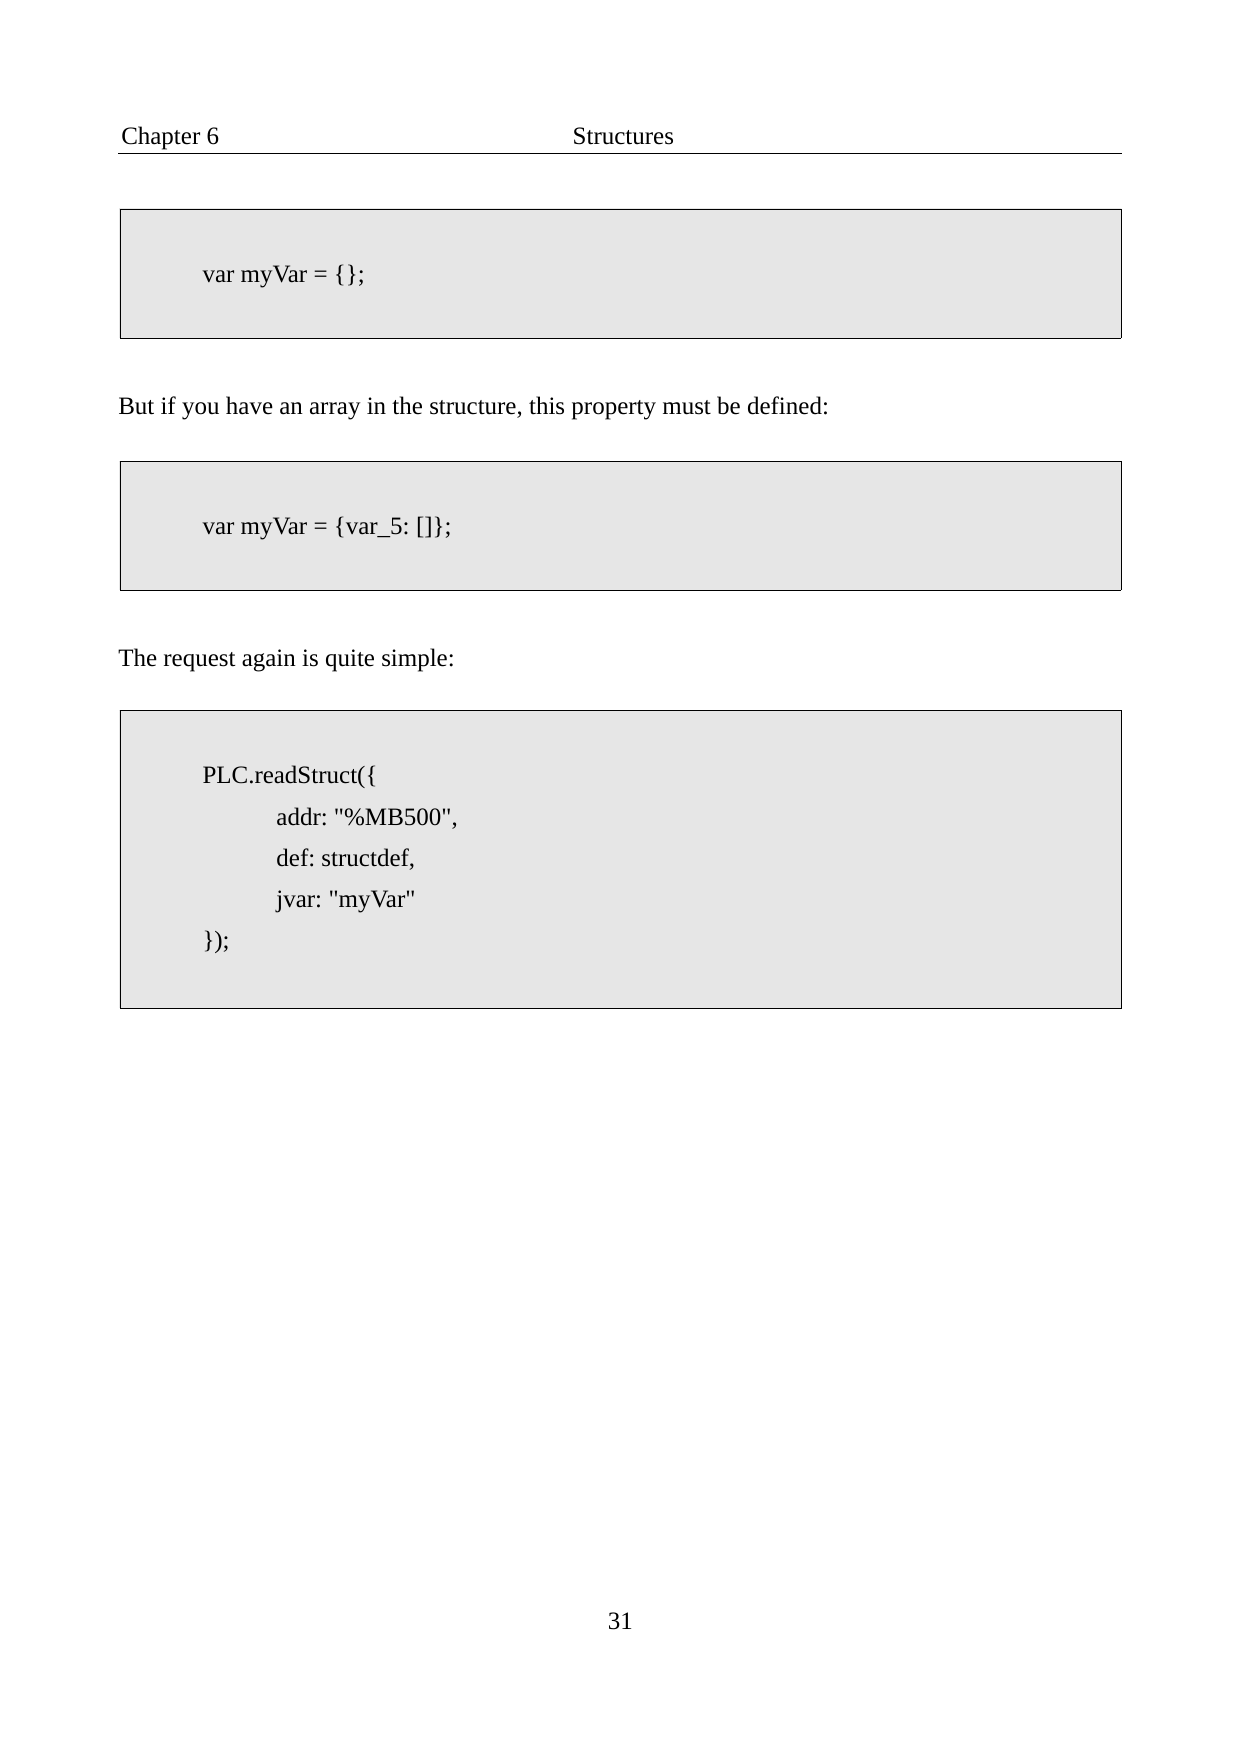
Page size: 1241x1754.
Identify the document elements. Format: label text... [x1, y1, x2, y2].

text PLC.readStruct({ [128, 761, 1112, 789]
text The request again is quite simple: [118, 643, 1122, 672]
text But if you have an array in the structure, this property must be defined: [118, 391, 1122, 419]
text addr: "%MB500", [128, 802, 1112, 831]
text jvar: "myVar" [128, 884, 1112, 913]
text var myVar = {var_5: []}; [128, 511, 1112, 540]
text def: structdef, [128, 843, 1112, 872]
text var myVar = {}; [128, 259, 1112, 287]
text }); [128, 926, 1112, 954]
